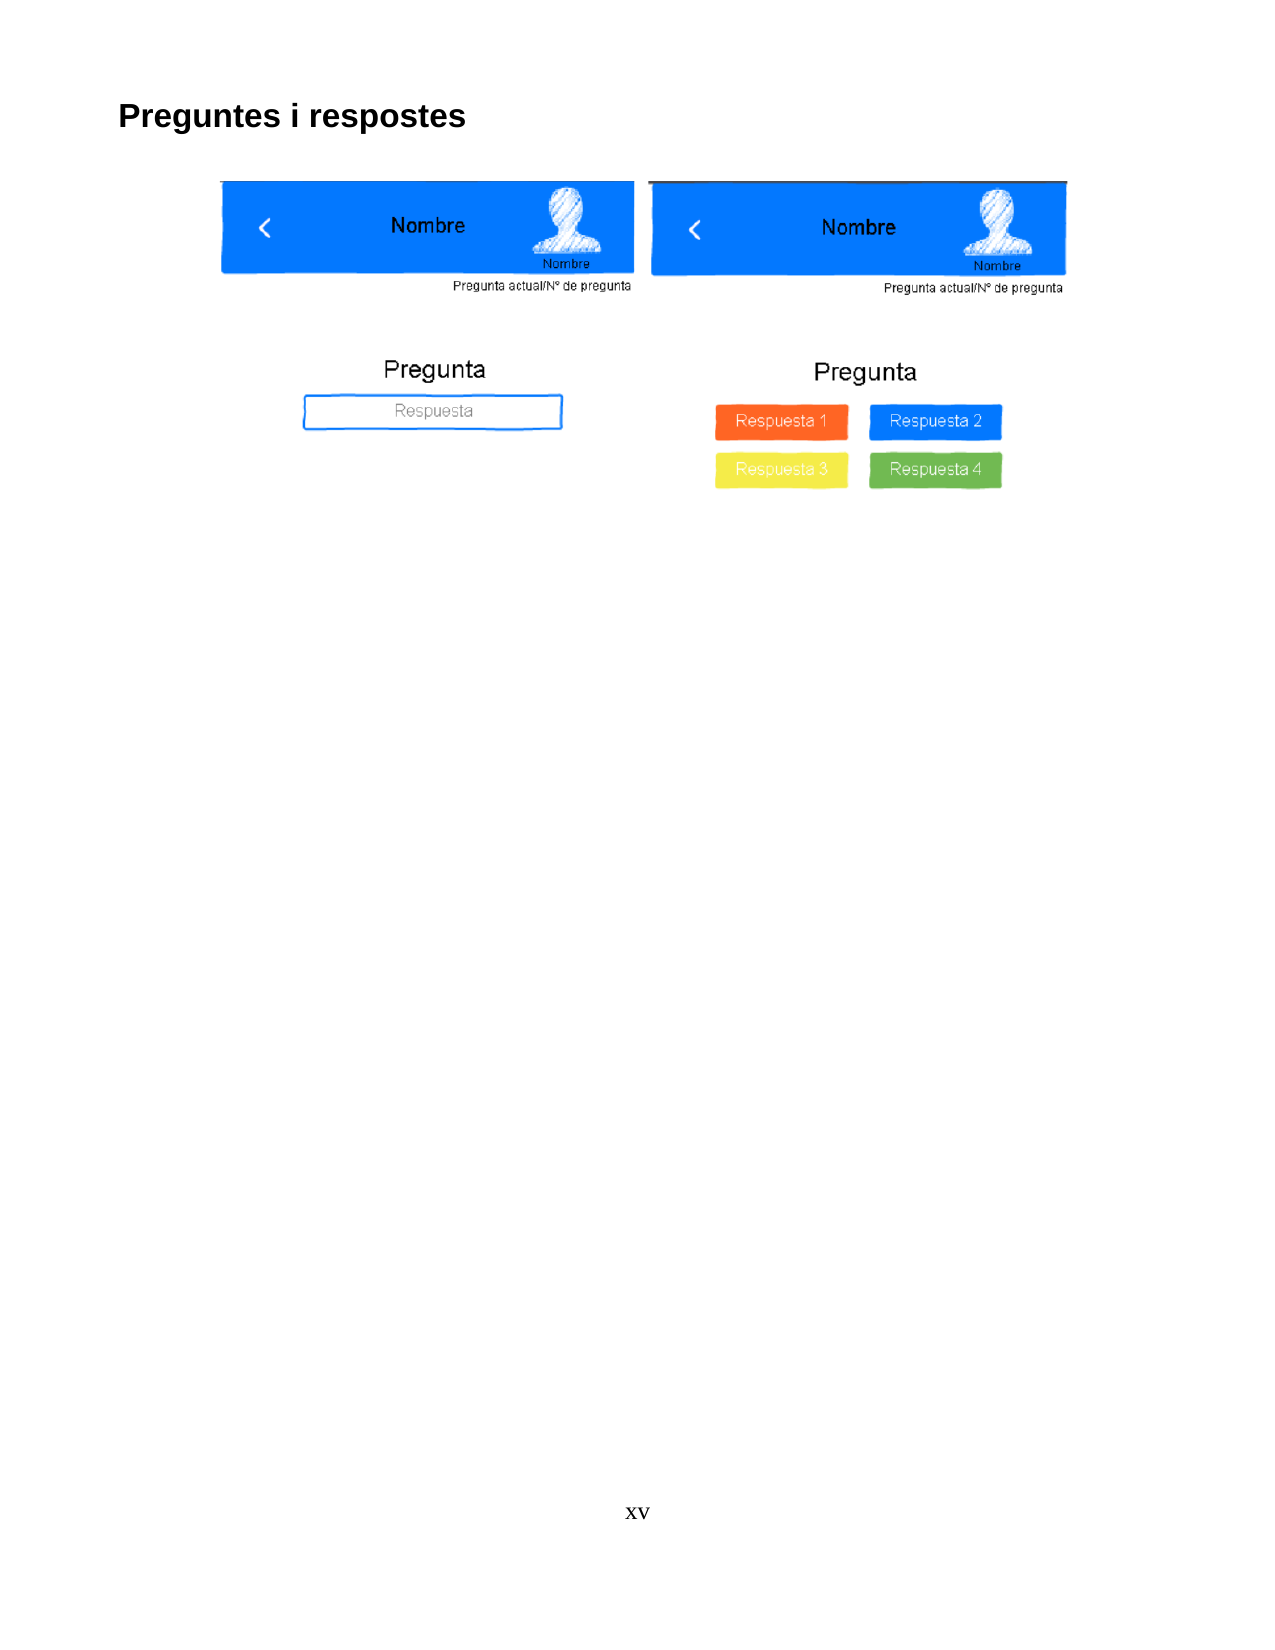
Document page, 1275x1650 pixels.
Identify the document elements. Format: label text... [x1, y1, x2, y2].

subtitle Preguntes i respostes [118, 96, 1157, 134]
